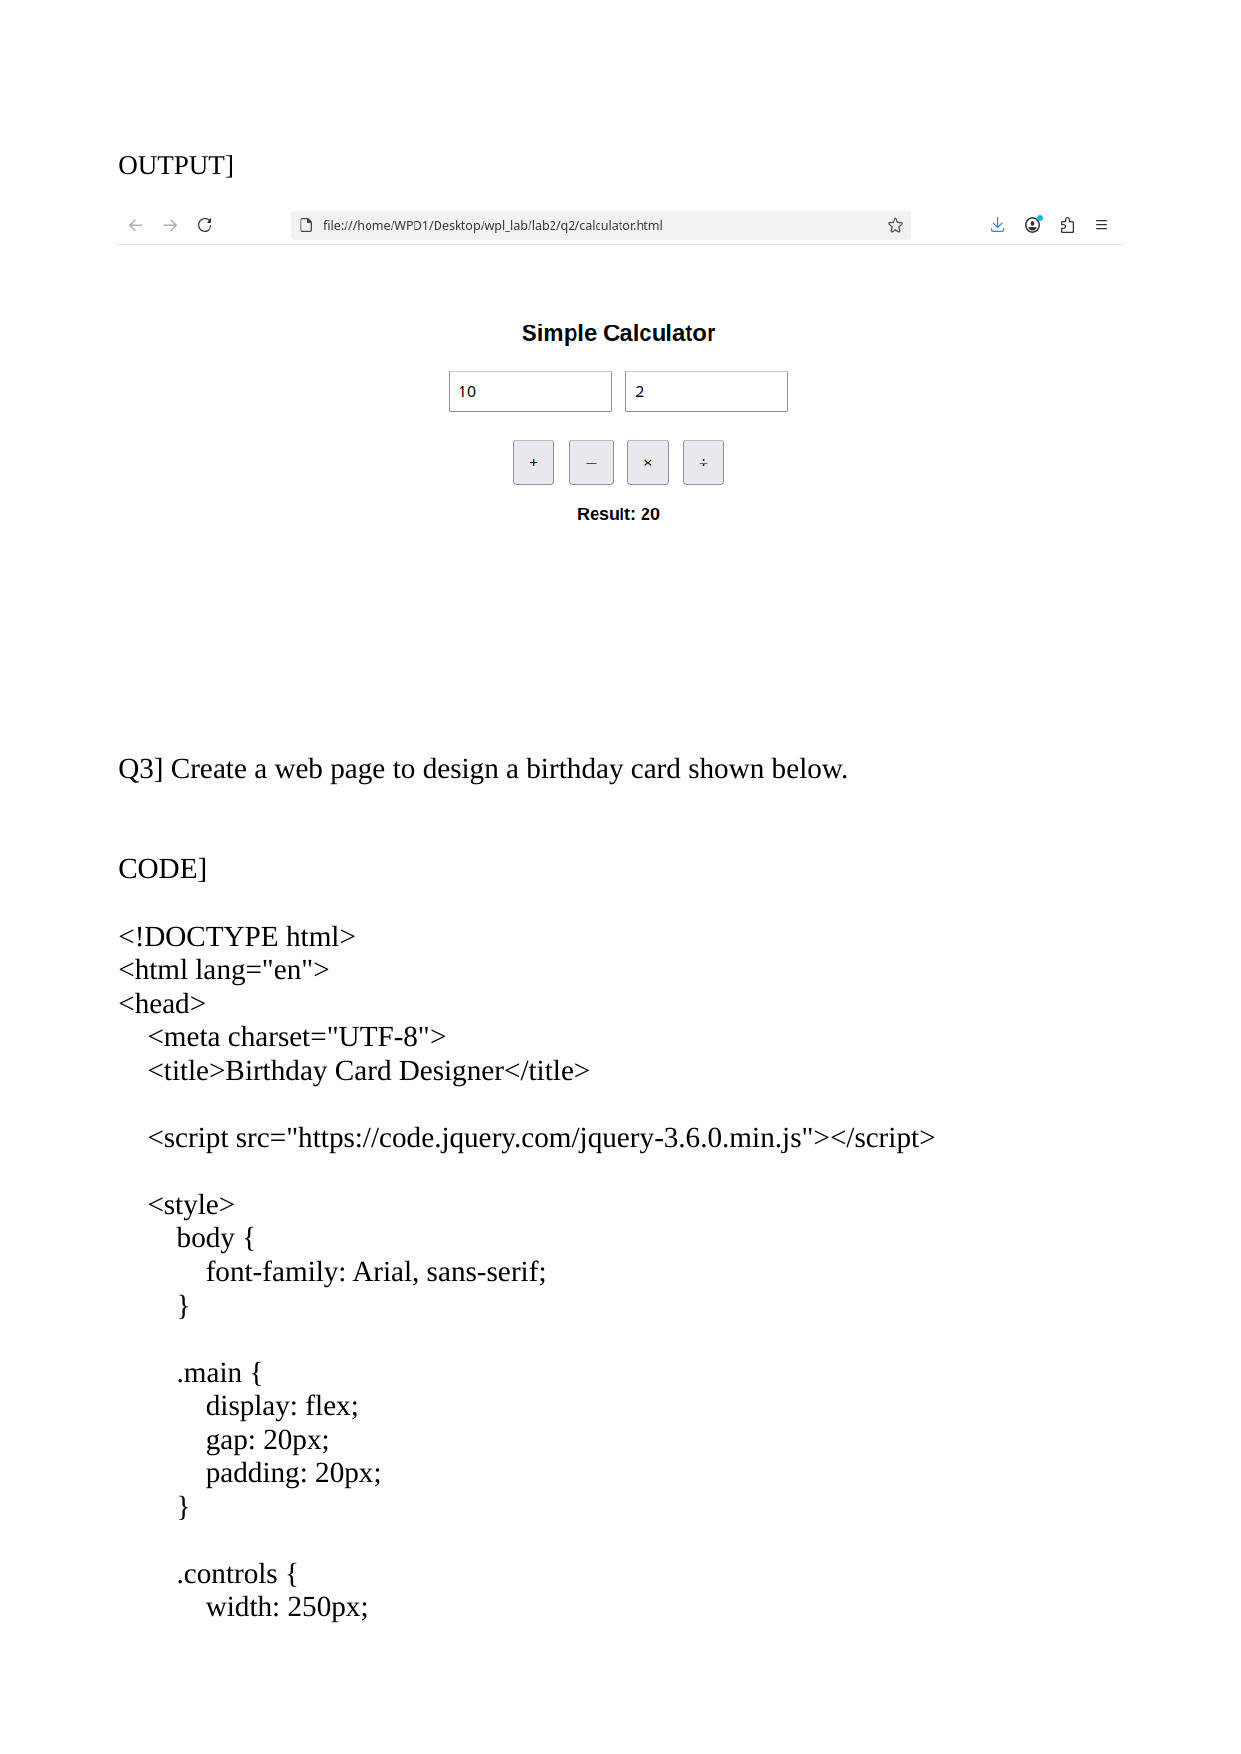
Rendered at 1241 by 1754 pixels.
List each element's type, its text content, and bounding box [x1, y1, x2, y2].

text gap: 20px; [118, 1422, 1122, 1455]
text <meta charset="UTF-8"> [118, 1019, 1122, 1053]
text } [118, 1489, 1122, 1522]
text .main { [118, 1355, 1122, 1388]
text Q3] Create a web page to design a birthday card shown below. [118, 751, 1122, 784]
picture [118, 211, 1123, 624]
text <html lang="en"> [118, 952, 1122, 986]
text } [118, 1288, 1122, 1321]
text padding: 20px; [118, 1455, 1122, 1489]
text <head> [118, 986, 1122, 1019]
text <script src="https://code.jquery.com/jquery-3.6.0.min.js"></script> [118, 1120, 1122, 1153]
text <style> [118, 1187, 1122, 1221]
text OUTPUT] [118, 149, 1122, 180]
text font-family: Arial, sans-serif; [118, 1254, 1122, 1288]
text <title>Birthday Card Designer</title> [118, 1053, 1122, 1086]
text body { [118, 1221, 1122, 1254]
text .controls { [118, 1556, 1122, 1589]
text CODE] [118, 852, 1122, 885]
text <!DOCTYPE html> [118, 919, 1122, 952]
text display: flex; [118, 1388, 1122, 1422]
text width: 250px; [118, 1589, 1122, 1623]
